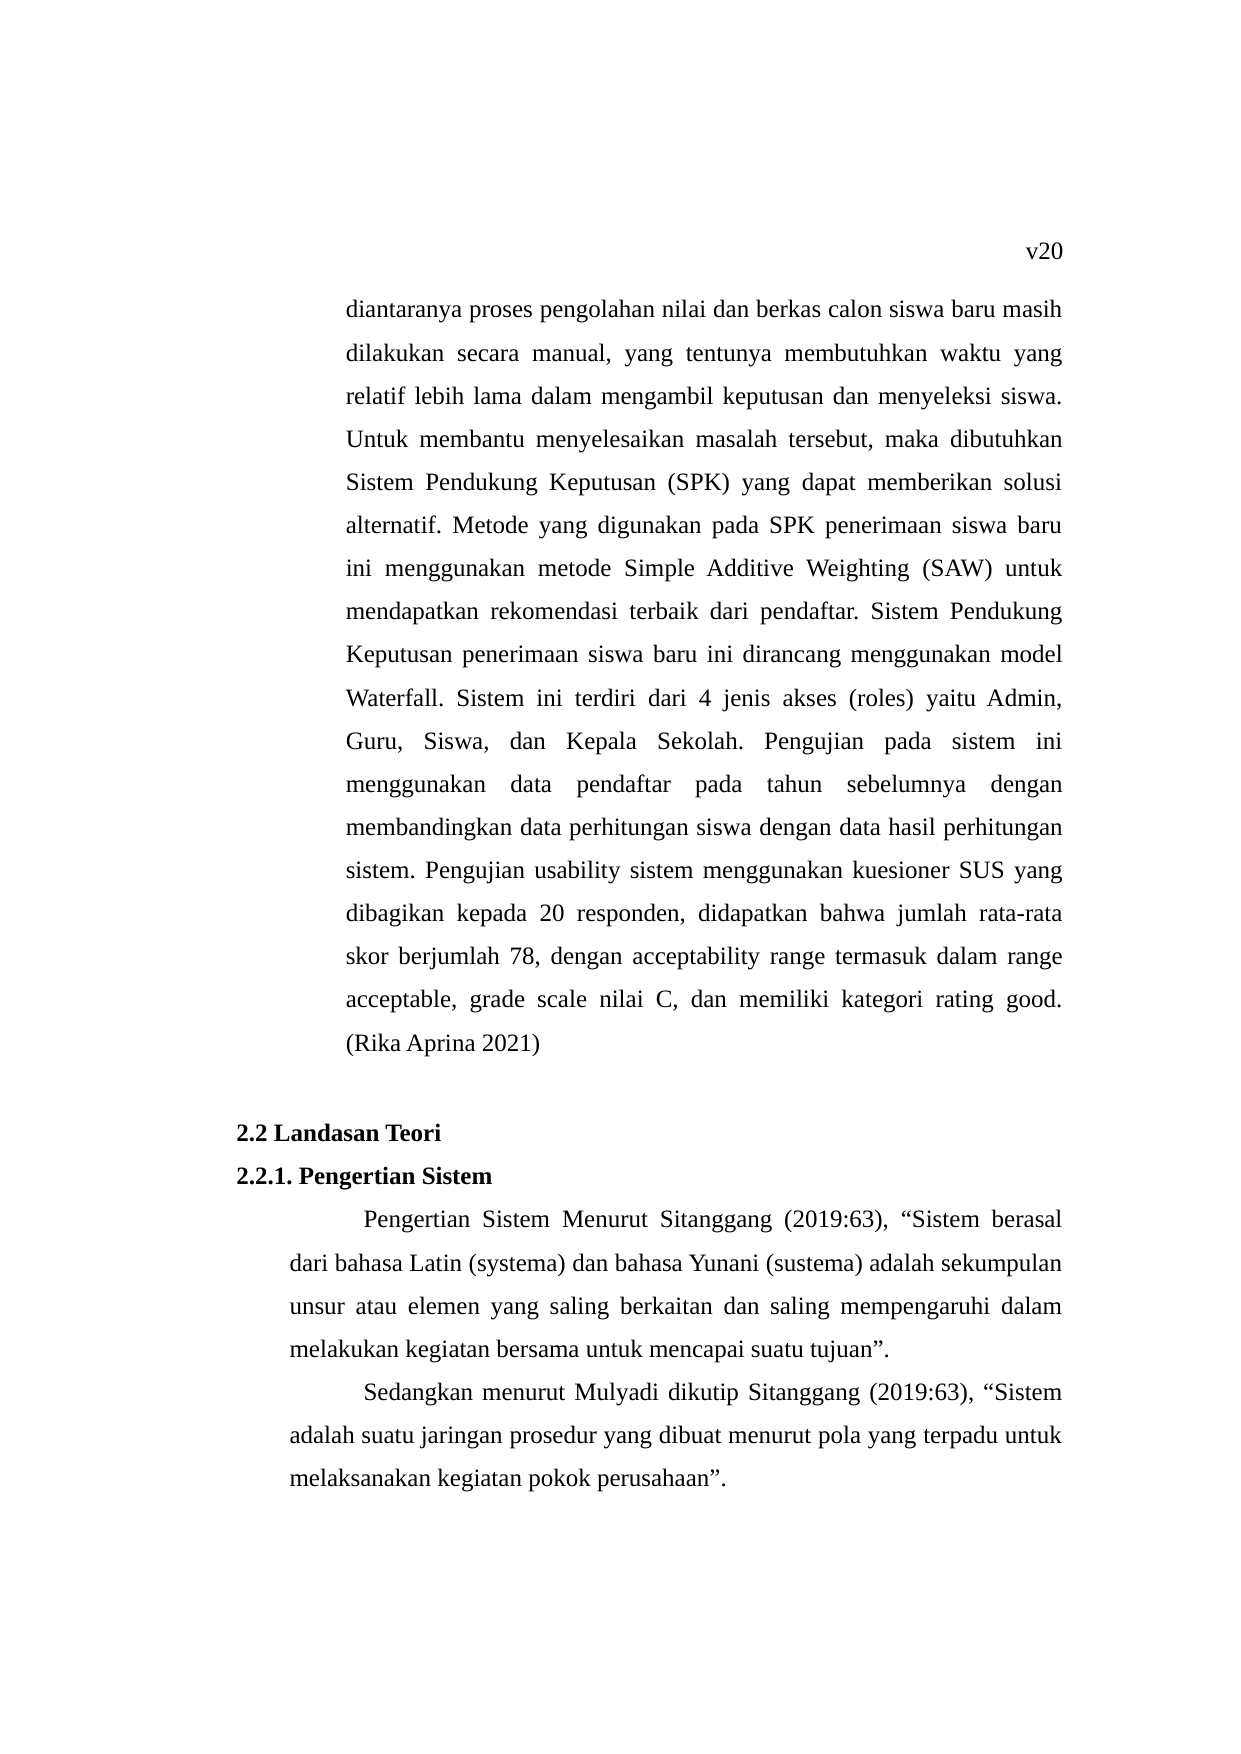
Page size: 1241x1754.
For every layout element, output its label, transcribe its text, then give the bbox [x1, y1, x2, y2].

text Pengertian Sistem Menurut Sitanggang (2019:63), “Sistem berasal dari bahasa Latin (systema) dan bahasa Yunani (sustema) adalah sekumpulan unsur atau elemen yang saling berkaitan dan saling mempengaruhi dalam melakukan kegiatan bersama untuk mencapai suatu tujuan”. [289, 1204, 1063, 1363]
list diantaranya proses pengolahan nilai dan berkas calon siswa baru masih dilakukan secara manual, yang tentunya membutuhkan waktu yang relatif lebih lama dalam mengambil keputusan dan menyeleksi siswa. Untuk membantu menyelesaikan masalah tersebut, maka dibutuhkan Sistem Pendukung Keputusan (SPK) yang dapat memberikan solusi alternatif. Metode yang digunakan pada SPK penerimaan siswa baru ini menggunakan metode Simple Additive Weighting (SAW) untuk mendapatkan rekomendasi terbaik dari pendaftar. Sistem Pendukung Keputusan penerimaan siswa baru ini dirancang menggunakan model Waterfall. Sistem ini terdiri dari 4 jenis akses (roles) yaitu Admin, Guru, Siswa, dan Kepala Sekolah. Pengujian pada sistem ini menggunakan data pendaftar pada tahun sebelumnya dengan membandingkan data perhitungan siswa dengan data hasil perhitungan sistem. Pengujian usability sistem menggunakan kuesioner SUS yang dibagikan kepada 20 responden, didapatkan bahwa jumlah rata-rata skor berjumlah 78, dengan acceptability range termasuk dalam range acceptable, grade scale nilai C, dan memiliki kategori rating good. (Rika Aprina 2021) [316, 294, 1063, 1056]
text Sedangkan menurut Mulyadi dikutip Sitanggang (2019:63), “Sistem adalah suatu jaringan prosedur yang dibuat menurut pola yang terpadu untuk melaksanakan kegiatan pokok perusahaan”. [289, 1377, 1063, 1492]
subtitle 2.2.1. Pengertian Sistem [236, 1161, 1063, 1190]
subtitle 2.2 Landasan Teori [236, 1118, 1063, 1147]
